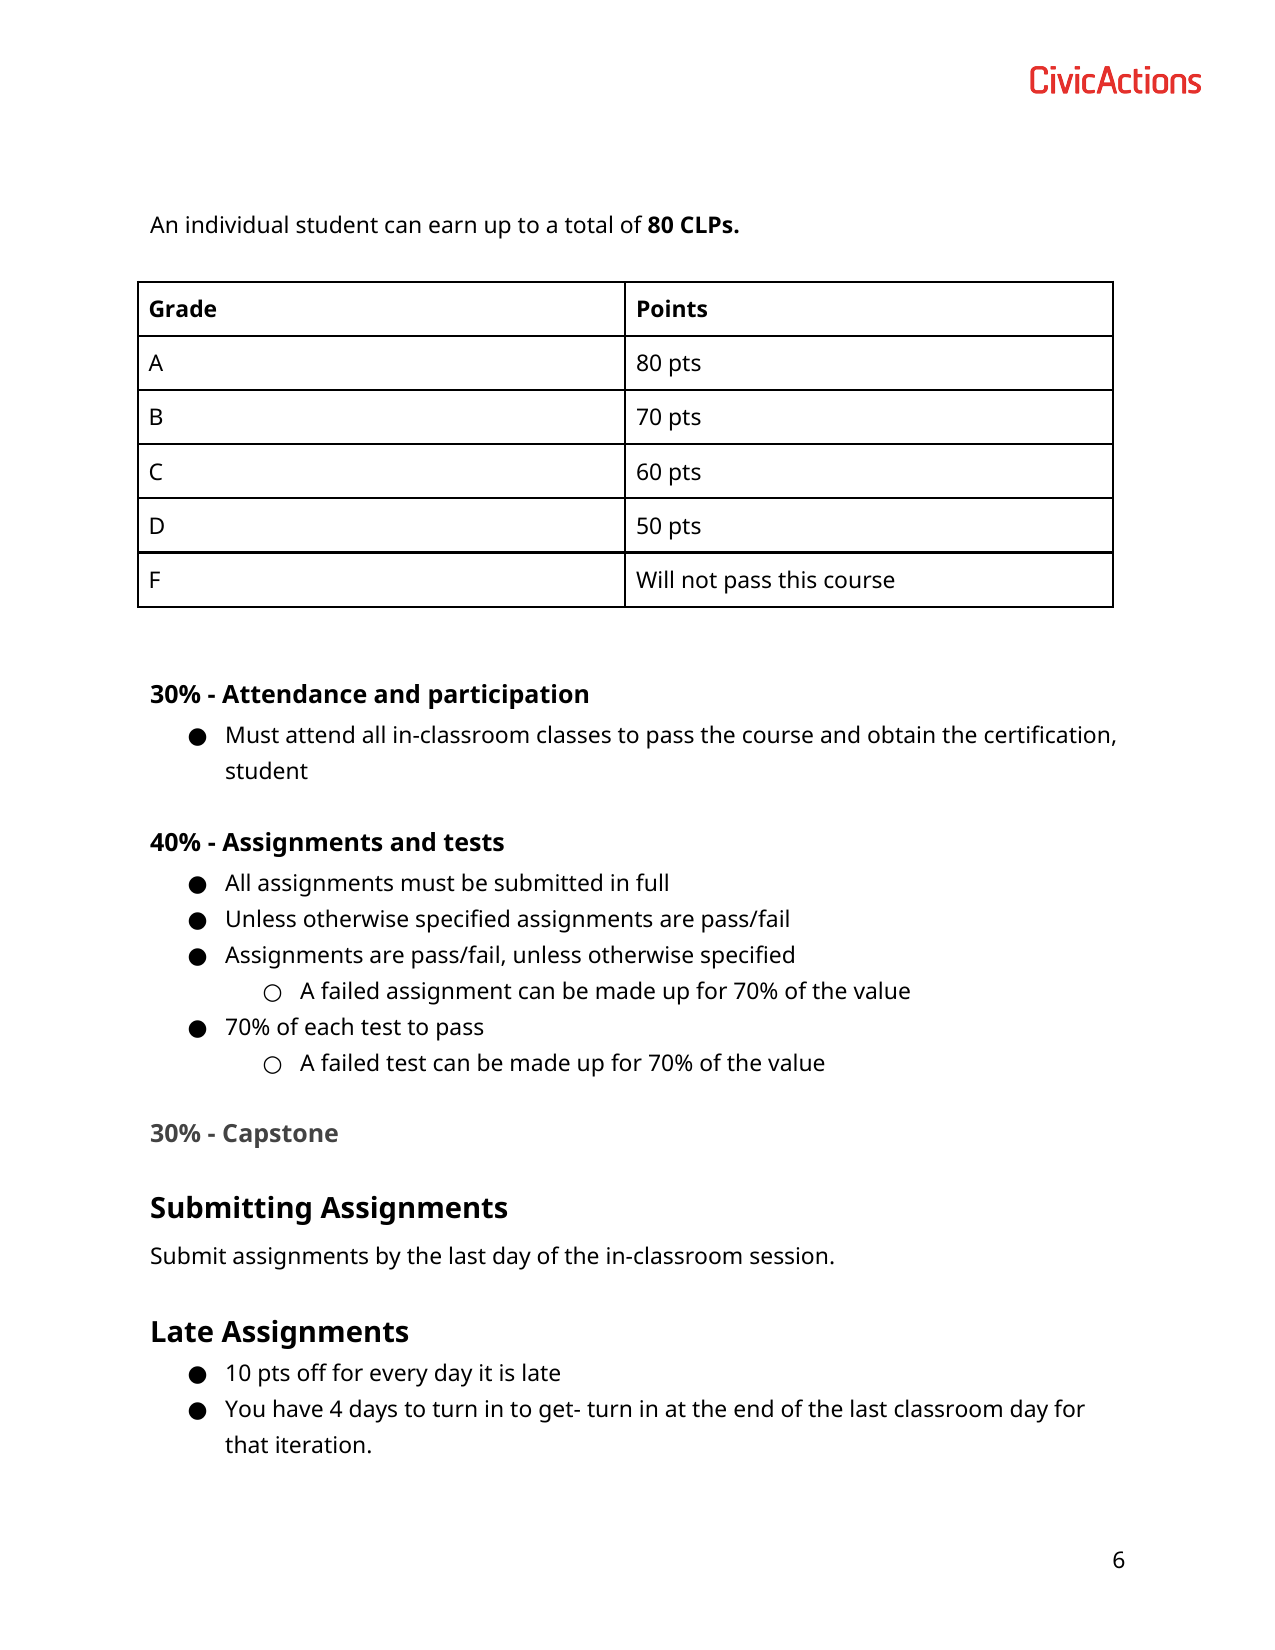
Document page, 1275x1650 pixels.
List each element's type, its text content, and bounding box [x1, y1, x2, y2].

list A failed assignment can be made up for 70% of the value [262, 975, 1125, 1006]
subtitle 40% - Assignments and tests [150, 824, 1125, 858]
table_cell A [139, 337, 624, 389]
list Assignments are pass/fail, unless otherwise specified [187, 939, 1125, 970]
list 10 pts off for every day it is late [187, 1357, 1125, 1388]
list Must attend all in-classroom classes to pass the course and obtain the certification, student [187, 719, 1125, 786]
table_cell 60 pts [626, 445, 1112, 497]
subtitle 30% - Attendance and participation [150, 677, 1125, 711]
table_cell 80 pts [626, 337, 1112, 389]
table_header Points [626, 283, 1112, 335]
text Submit assignments by the last day of the in-classroom session. [150, 1239, 1125, 1271]
table_cell B [139, 391, 624, 443]
text An individual student can earn up to a total of 80 CLPs. [150, 209, 1125, 240]
table_cell 70 pts [626, 391, 1112, 443]
subtitle 30% - Capstone [150, 1116, 1125, 1150]
table_cell C [139, 445, 624, 497]
list Unless otherwise specified assignments are pass/fail [187, 903, 1125, 934]
list You have 4 days to turn in to get- turn in at the end of the last classroom day for that iteration. [187, 1393, 1125, 1460]
table_cell F [139, 554, 624, 606]
text Late Assignments [150, 1311, 1125, 1351]
list A failed test can be made up for 70% of the value [262, 1047, 1125, 1078]
table_cell 50 pts [626, 499, 1112, 551]
subtitle Submitting Assignments [150, 1187, 1125, 1227]
table_cell Will not pass this course [626, 554, 1112, 606]
list All assignments must be submitted in full [187, 867, 1125, 898]
list 70% of each test to pass [187, 1011, 1125, 1042]
table_header Grade [139, 283, 624, 335]
picture [1026, 64, 1204, 96]
table_cell D [139, 499, 624, 551]
